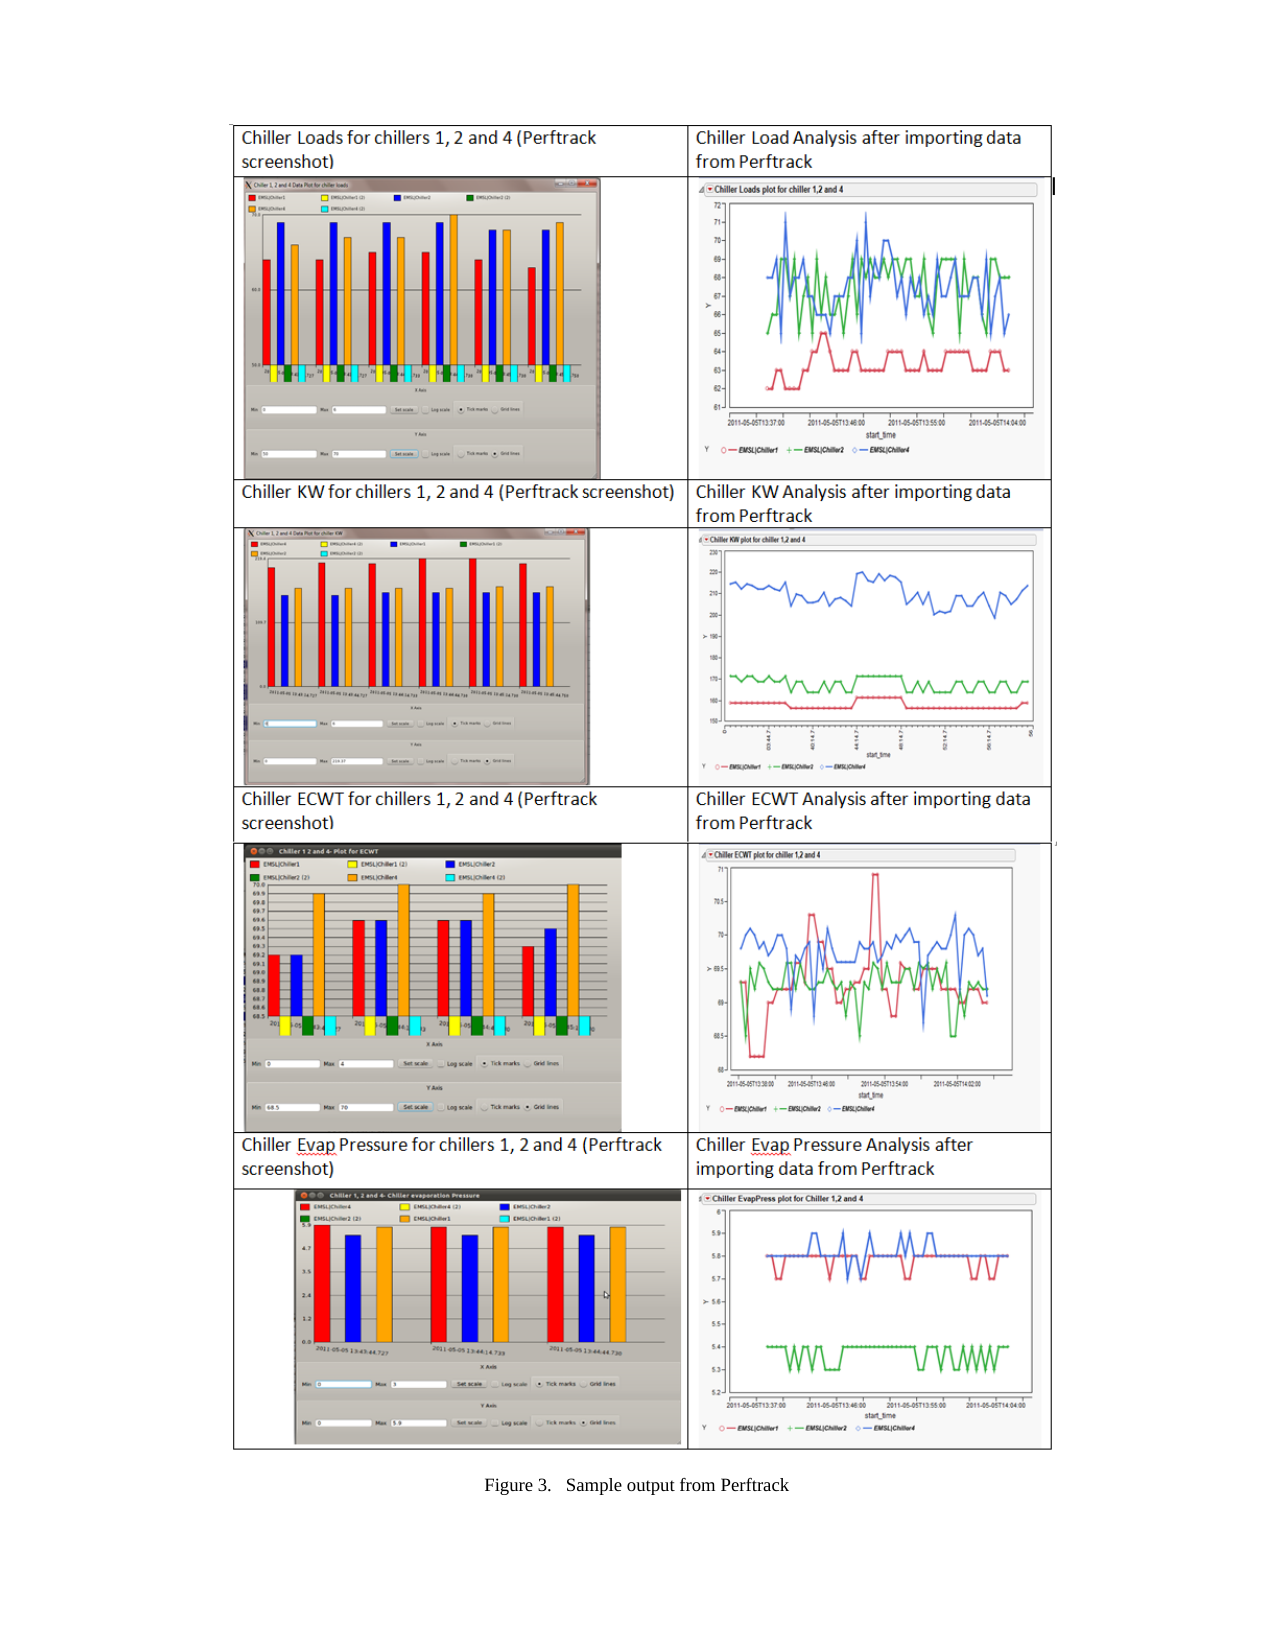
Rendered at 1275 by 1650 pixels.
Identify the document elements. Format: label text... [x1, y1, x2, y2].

list Figure 3. Sample output from Perftrack [159, 1474, 1114, 1496]
picture [229, 124, 1057, 1458]
